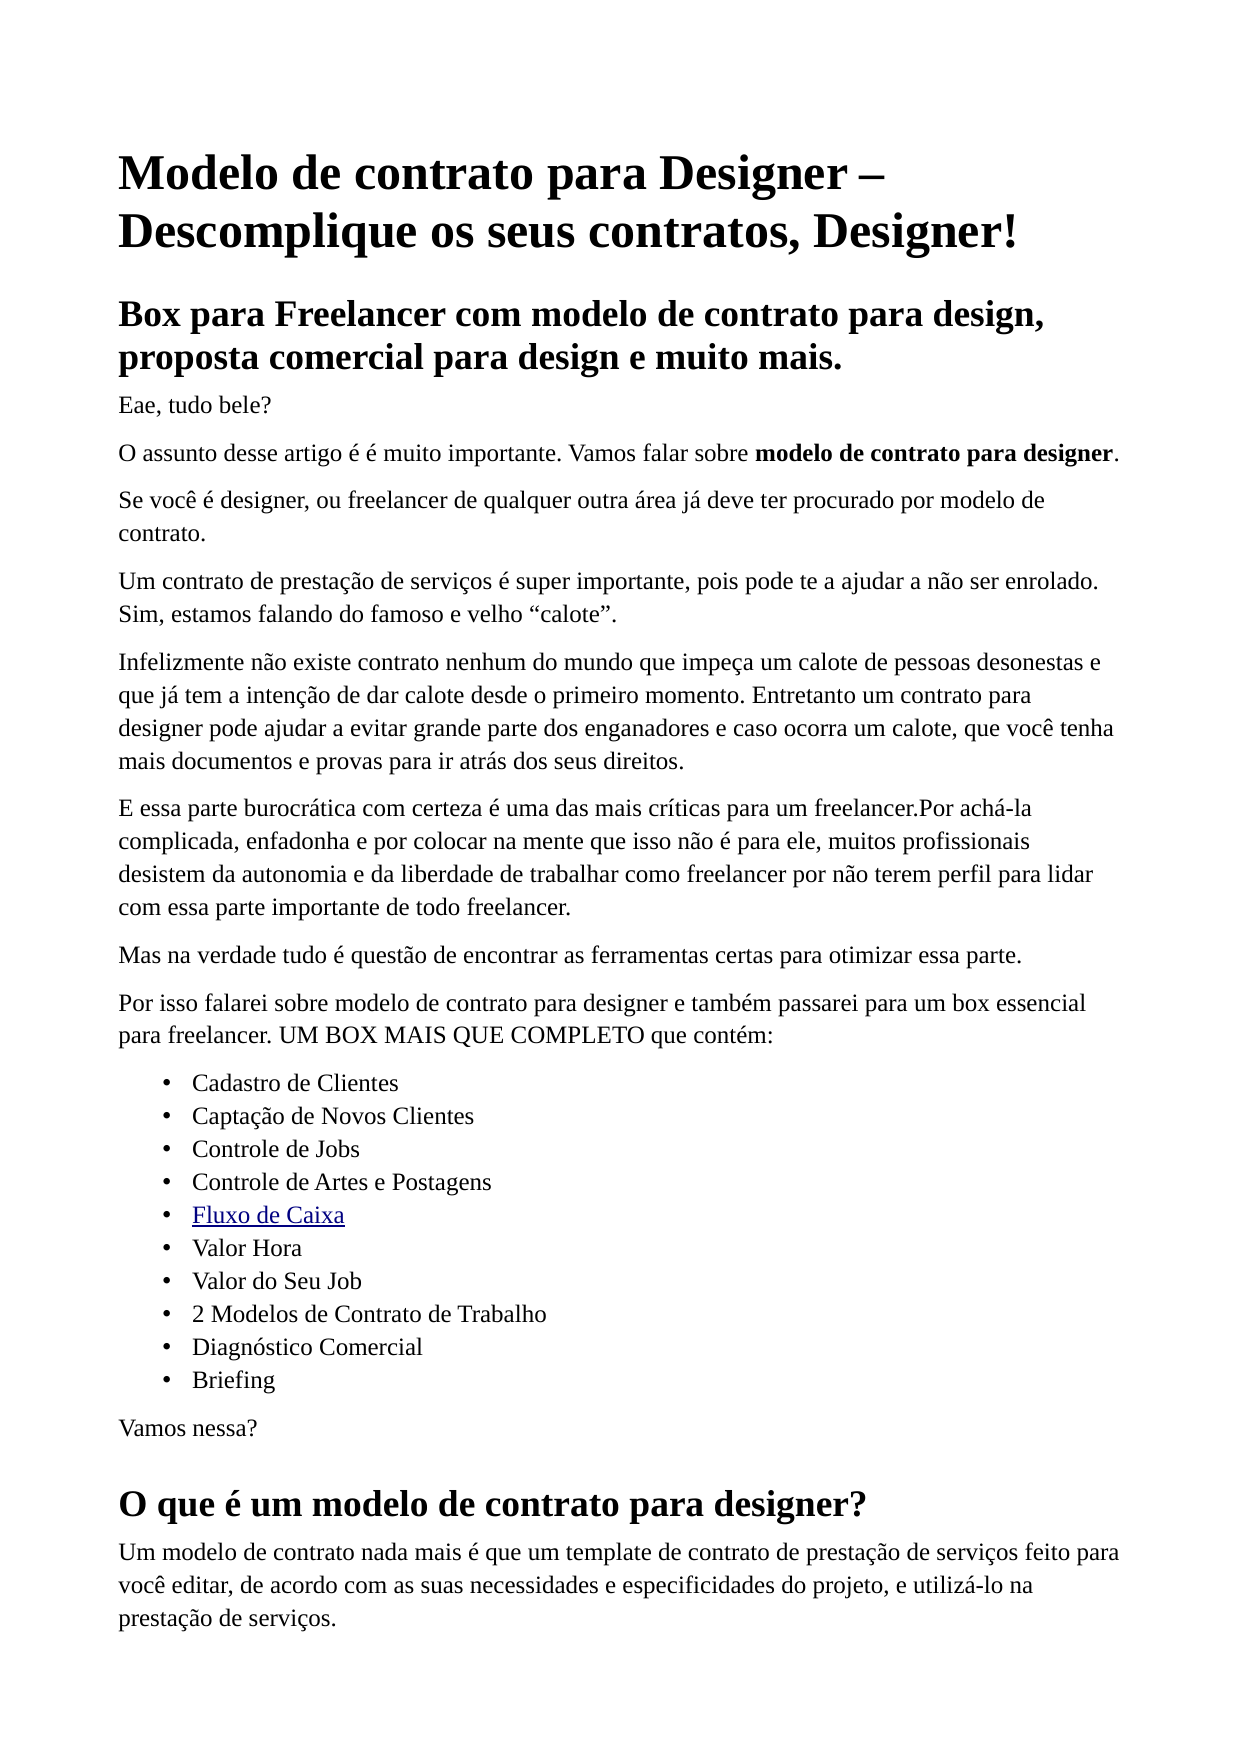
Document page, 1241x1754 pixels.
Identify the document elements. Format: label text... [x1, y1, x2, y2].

list Valor do Seu Job [162, 1266, 1122, 1295]
text Infelizmente não existe contrato nenhum do mundo que impeça um calote de pessoas desonestas e que já tem a intenção de dar calote desde o primeiro momento. Entretanto um contrato para designer pode ajudar a evitar grande parte dos enganadores e caso ocorra um calote, que você tenha mais documentos e provas para ir atrás dos seus direitos. [118, 647, 1122, 774]
list Diagnóstico Comercial [162, 1332, 1122, 1361]
subtitle Box para Freelancer com modelo de contrato para design, proposta comercial para design e muito mais. [118, 291, 1122, 378]
list Fluxo de Caixa [162, 1200, 1122, 1229]
list Briefing [162, 1365, 1122, 1394]
list Valor Hora [162, 1233, 1122, 1262]
text O assunto desse artigo é é muito importante. Vamos falar sobre modelo de contrato para designer. [118, 438, 1122, 467]
subtitle O que é um modelo de contrato para designer? [118, 1481, 1122, 1524]
list Controle de Artes e Postagens [162, 1167, 1122, 1196]
list Controle de Jobs [162, 1134, 1122, 1163]
list Captação de Novos Clientes [162, 1101, 1122, 1130]
text Se você é designer, ou freelancer de qualquer outra área já deve ter procurado por modelo de contrato. [118, 485, 1122, 547]
text Vamos nessa? [118, 1413, 1122, 1442]
text Um modelo de contrato nada mais é que um template de contrato de prestação de serviços feito para você editar, de acordo com as suas necessidades e especificidades do projeto, e utilizá-lo na prestação de serviços. [118, 1537, 1122, 1632]
text Eae, tudo bele? [118, 390, 1122, 419]
list Cadastro de Clientes [162, 1068, 1122, 1097]
text Mas na verdade tudo é questão de encontrar as ferramentas certas para otimizar essa parte. [118, 940, 1122, 969]
text Por isso falarei sobre modelo de contrato para designer e também passarei para um box essencial para freelancer. UM BOX MAIS QUE COMPLETO que contém: [118, 988, 1122, 1049]
text Um contrato de prestação de serviços é super importante, pois pode te a ajudar a não ser enrolado. Sim, estamos falando do famoso e velho “calote”. [118, 566, 1122, 628]
text E essa parte burocrática com certeza é uma das mais críticas para um freelancer.Por achá-la complicada, enfadonha e por colocar na mente que isso não é para ele, muitos profissionais desistem da autonomia e da liberdade de trabalhar como freelancer por não terem perfil para lidar com essa parte importante de todo freelancer. [118, 793, 1122, 921]
list 2 Modelos de Contrato de Trabalho [162, 1299, 1122, 1328]
subtitle Modelo de contrato para Designer – Descomplique os seus contratos, Designer! [118, 143, 1122, 258]
